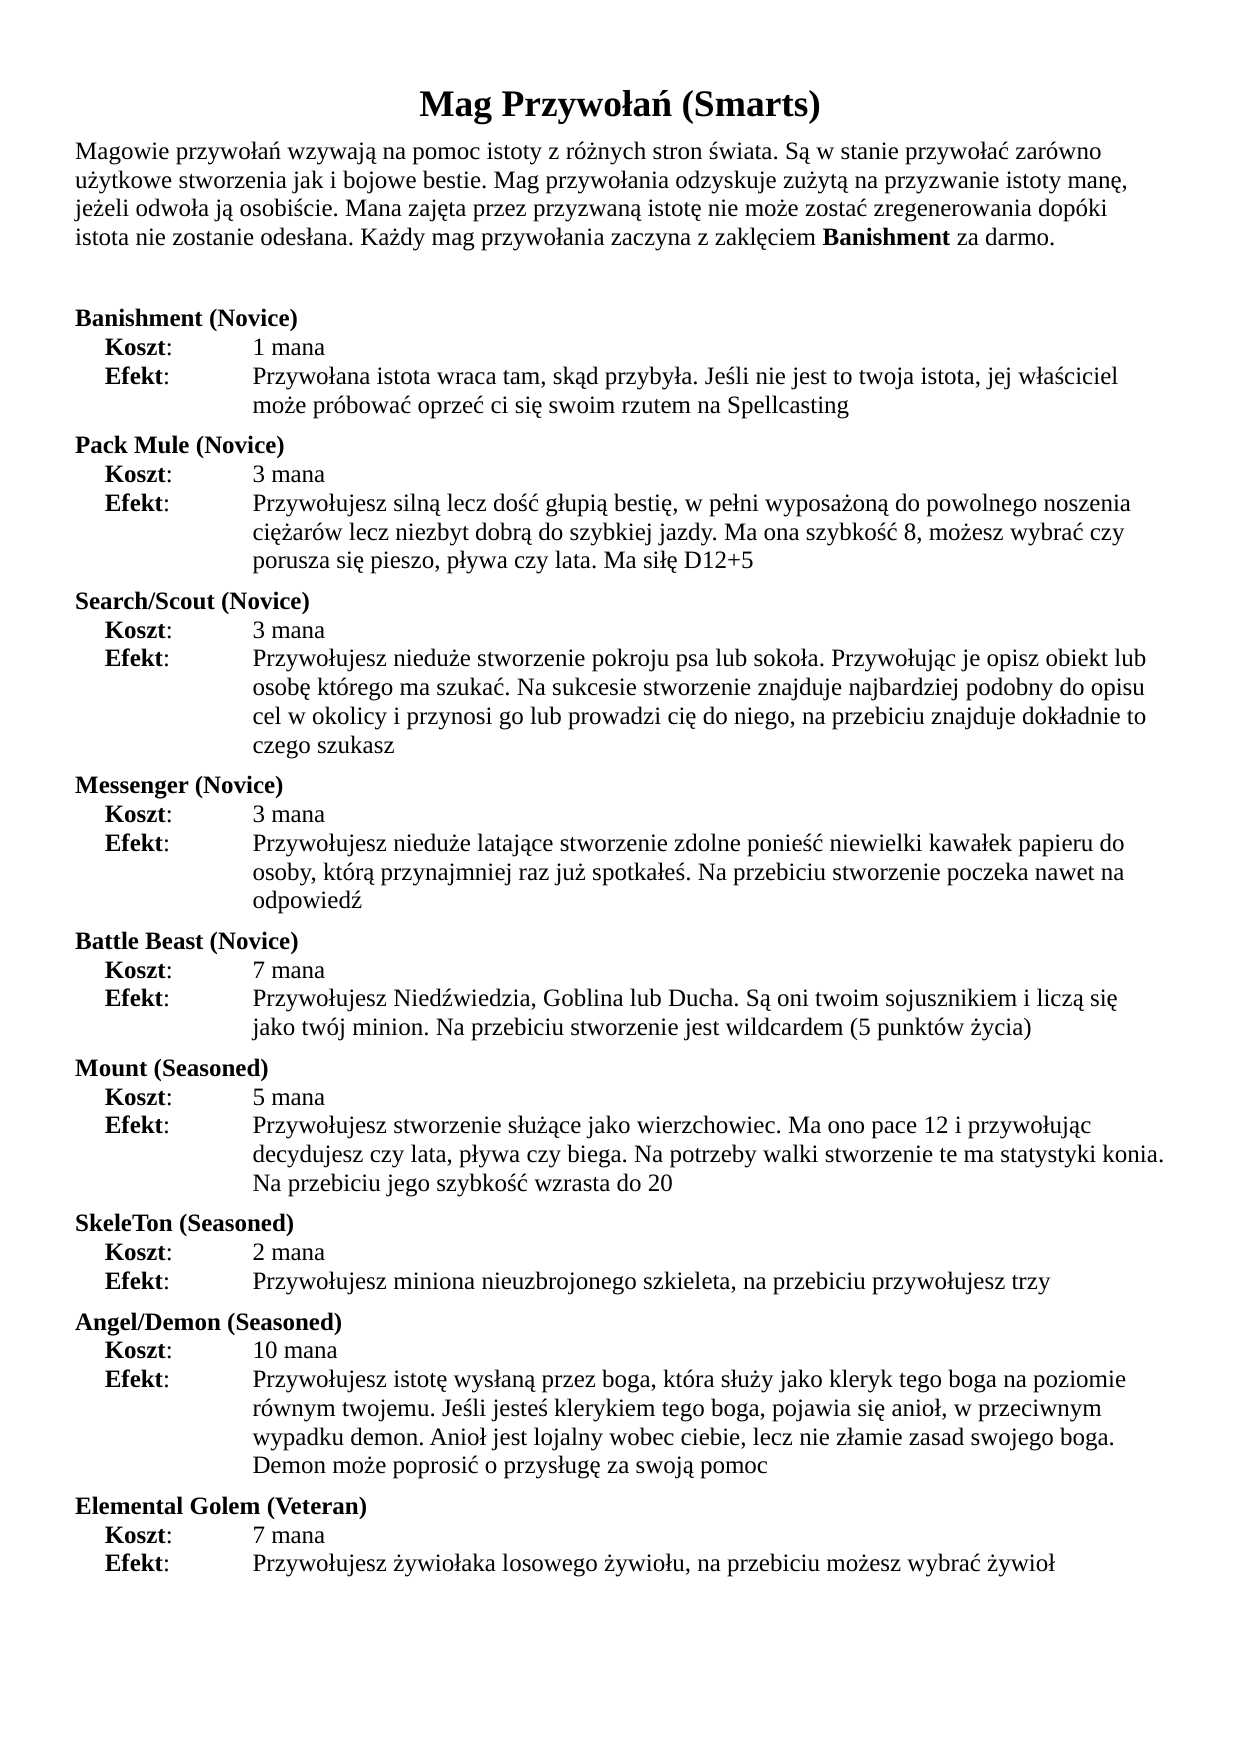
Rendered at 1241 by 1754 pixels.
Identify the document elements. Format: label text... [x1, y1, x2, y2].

text Angel/Demon (Seasoned) Koszt: 10 mana Efekt: Przywołujesz istotę wysłaną przez boga, która służy jako kleryk tego boga na poziomie równym twojemu. Jeśli jesteś klerykiem tego boga, pojawia się anioł, w przeciwnym wypadku demon. Anioł jest lojalny wobec ciebie, lecz nie złamie zasad swojego boga. Demon może poprosić o przysługę za swoją pomoc [75, 1307, 1165, 1479]
text Banishment (Novice) Koszt: 1 mana Efekt: Przywołana istota wraca tam, skąd przybyła. Jeśli nie jest to twoja istota, jej właściciel może próbować oprzeć ci się swoim rzutem na Spellcasting [75, 303, 1165, 418]
text Mag Przywołań (Smarts) [75, 81, 1165, 124]
text Search/Scout (Novice) Koszt: 3 mana Efekt: Przywołujesz nieduże stworzenie pokroju psa lub sokoła. Przywołując je opisz obiekt lub osobę którego ma szukać. Na sukcesie stworzenie znajduje najbardziej podobny do opisu cel w okolicy i przynosi go lub prowadzi cię do niego, na przebiciu znajduje dokładnie to czego szukasz [75, 586, 1165, 758]
text SkeleTon (Seasoned) Koszt: 2 mana Efekt: Przywołujesz miniona nieuzbrojonego szkieleta, na przebiciu przywołujesz trzy [75, 1208, 1165, 1295]
text Magowie przywołań wzywają na pomoc istoty z różnych stron świata. Są w stanie przywołać zarówno użytkowe stworzenia jak i bojowe bestie. Mag przywołania odzyskuje zużytą na przyzwanie istoty manę, jeżeli odwoła ją osobiście. Mana zajęta przez przyzwaną istotę nie może zostać zregenerowania dopóki istota nie zostanie odesłana. Każdy mag przywołania zaczyna z zaklęciem Banishment za darmo. [75, 136, 1165, 251]
text Messenger (Novice) Koszt: 3 mana Efekt: Przywołujesz nieduże latające stworzenie zdolne ponieść niewielki kawałek papieru do osoby, którą przynajmniej raz już spotkałeś. Na przebiciu stworzenie poczeka nawet na odpowiedź [75, 770, 1165, 914]
text Battle Beast (Novice) Koszt: 7 mana Efekt: Przywołujesz Niedźwiedzia, Goblina lub Ducha. Są oni twoim sojusznikiem i liczą się jako twój minion. Na przebiciu stworzenie jest wildcardem (5 punktów życia) [75, 926, 1165, 1041]
text Pack Mule (Novice) Koszt: 3 mana Efekt: Przywołujesz silną lecz dość głupią bestię, w pełni wyposażoną do powolnego noszenia ciężarów lecz niezbyt dobrą do szybkiej jazdy. Ma ona szybkość 8, możesz wybrać czy porusza się pieszo, pływa czy lata. Ma siłę D12+5 [75, 430, 1165, 574]
text Elemental Golem (Veteran) Koszt: 7 mana Efekt: Przywołujesz żywiołaka losowego żywiołu, na przebiciu możesz wybrać żywioł [75, 1491, 1165, 1577]
text Mount (Seasoned) Koszt: 5 mana Efekt: Przywołujesz stworzenie służące jako wierzchowiec. Ma ono pace 12 i przywołując decydujesz czy lata, pływa czy biega. Na potrzeby walki stworzenie te ma statystyki konia. Na przebiciu jego szybkość wzrasta do 20 [75, 1053, 1165, 1197]
